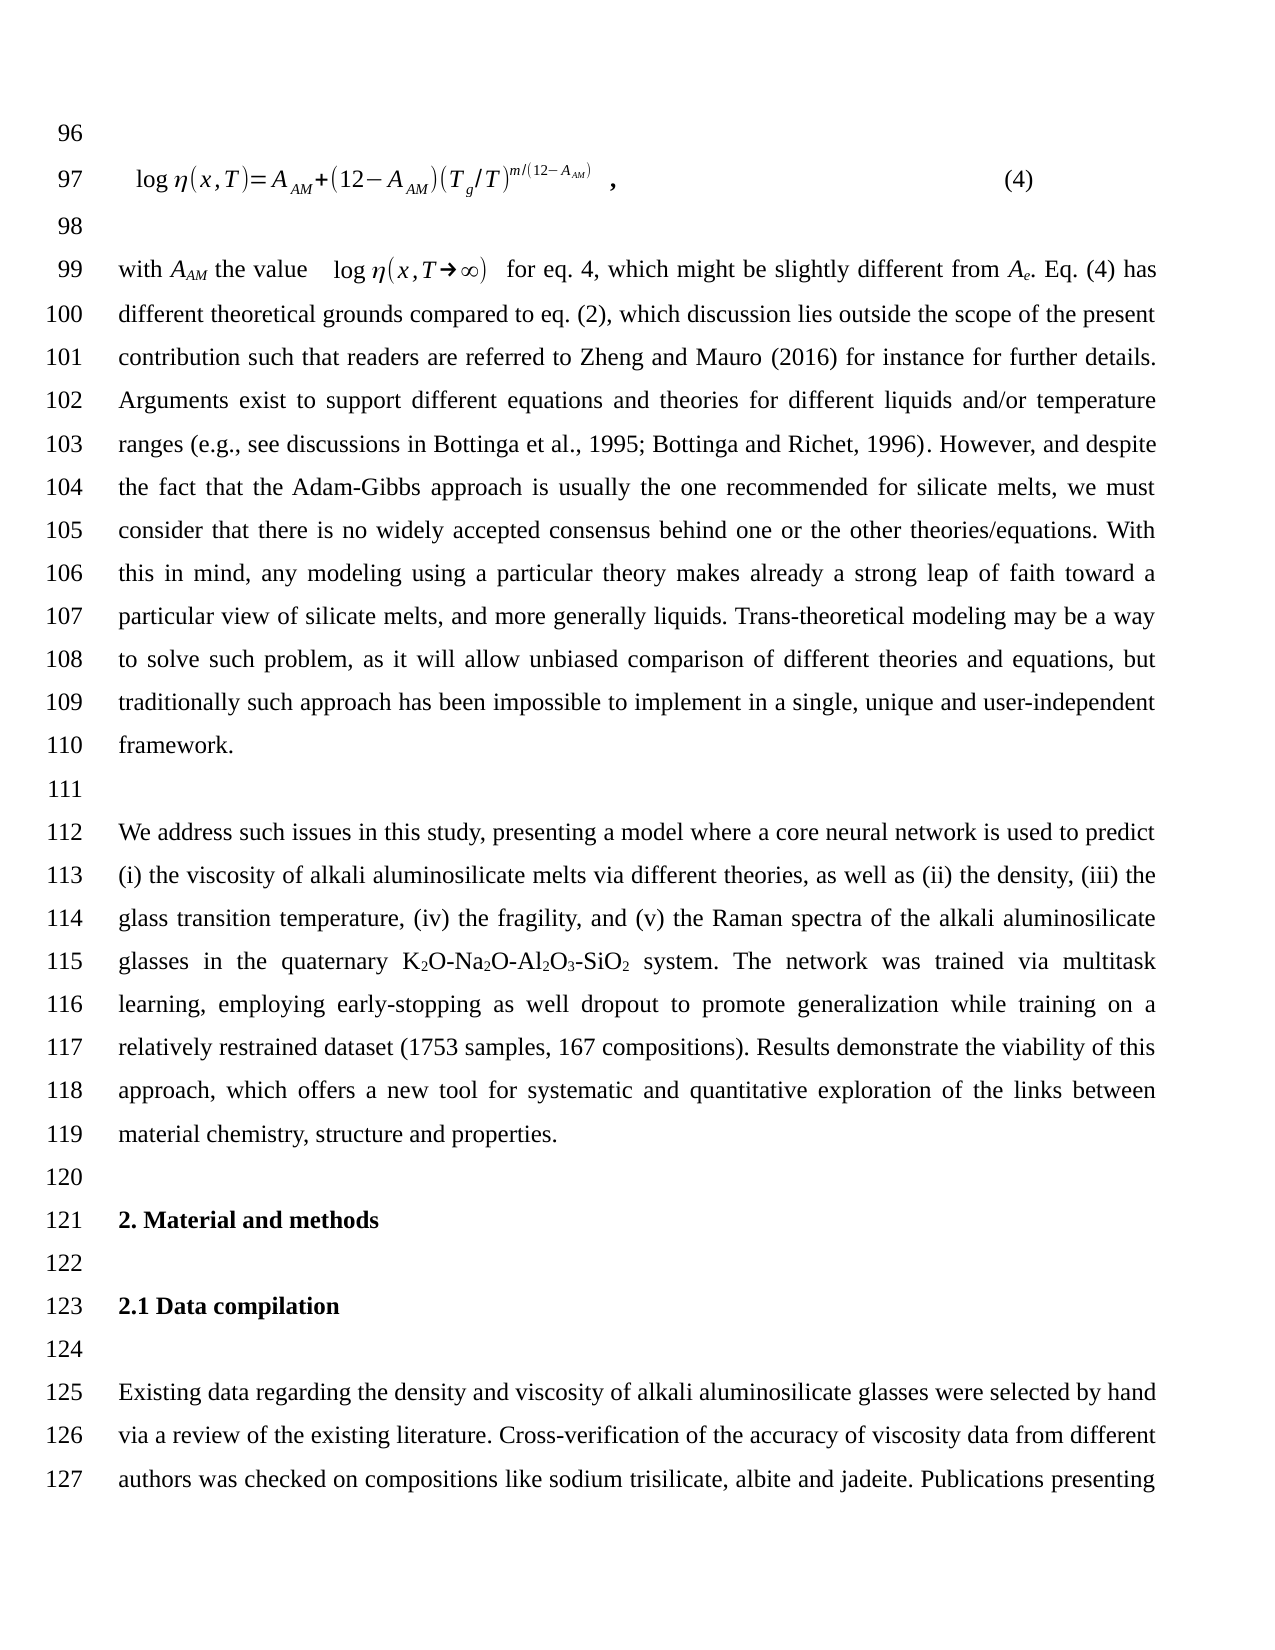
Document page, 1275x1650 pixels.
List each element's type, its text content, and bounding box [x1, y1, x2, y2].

text , (4) [118, 161, 1157, 197]
text 2.1 Data compilation [118, 1291, 1157, 1320]
text 2. Material and methods [118, 1205, 1157, 1234]
text Existing data regarding the density and viscosity of alkali aluminosilicate glasses were selected by hand via a review of the existing literature. Cross-verification of the accuracy of viscosity data from different authors was checked on compositions like sodium trisilicate, albite and jadeite. Publications presenting [118, 1377, 1157, 1492]
text We address such issues in this study, presenting a model where a core neural network is used to predict (i) the viscosity of alkali aluminosilicate melts via different theories, as well as (ii) the density, (iii) the glass transition temperature, (iv) the fragility, and (v) the Raman spectra of the alkali aluminosilicate glasses in the quaternary K2O-Na2O-Al2O3-SiO2 system. The network was trained via multitask learning, employing early-stopping as well dropout to promote generalization while training on a relatively restrained dataset (1753 samples, 167 compositions). Results demonstrate the viability of this approach, which offers a new tool for systematic and quantitative exploration of the links between material chemistry, structure and properties. [118, 817, 1157, 1147]
text with AAM the value for eq. 4, which might be slightly different from Ae. Eq. (4) has different theoretical grounds compared to eq. (2), which discussion lies outside the scope of the present contribution such that readers are referred to Zheng and Mauro (2016) for instance for further details. Arguments exist to support different equations and theories for different liquids and/or temperature ranges (e.g., see discussions in Bottinga et al., 1995; Bottinga and Richet, 1996). However, and despite the fact that the Adam-Gibbs approach is usually the one recommended for silicate melts, we must consider that there is no widely accepted consensus behind one or the other theories/equations. With this in mind, any modeling using a particular theory makes already a strong leap of faith toward a particular view of silicate melts, and more generally liquids. Trans-theoretical modeling may be a way to solve such problem, as it will allow unbiased comparison of different theories and equations, but traditionally such approach has been impossible to implement in a single, unique and user-independent framework. [118, 254, 1157, 759]
